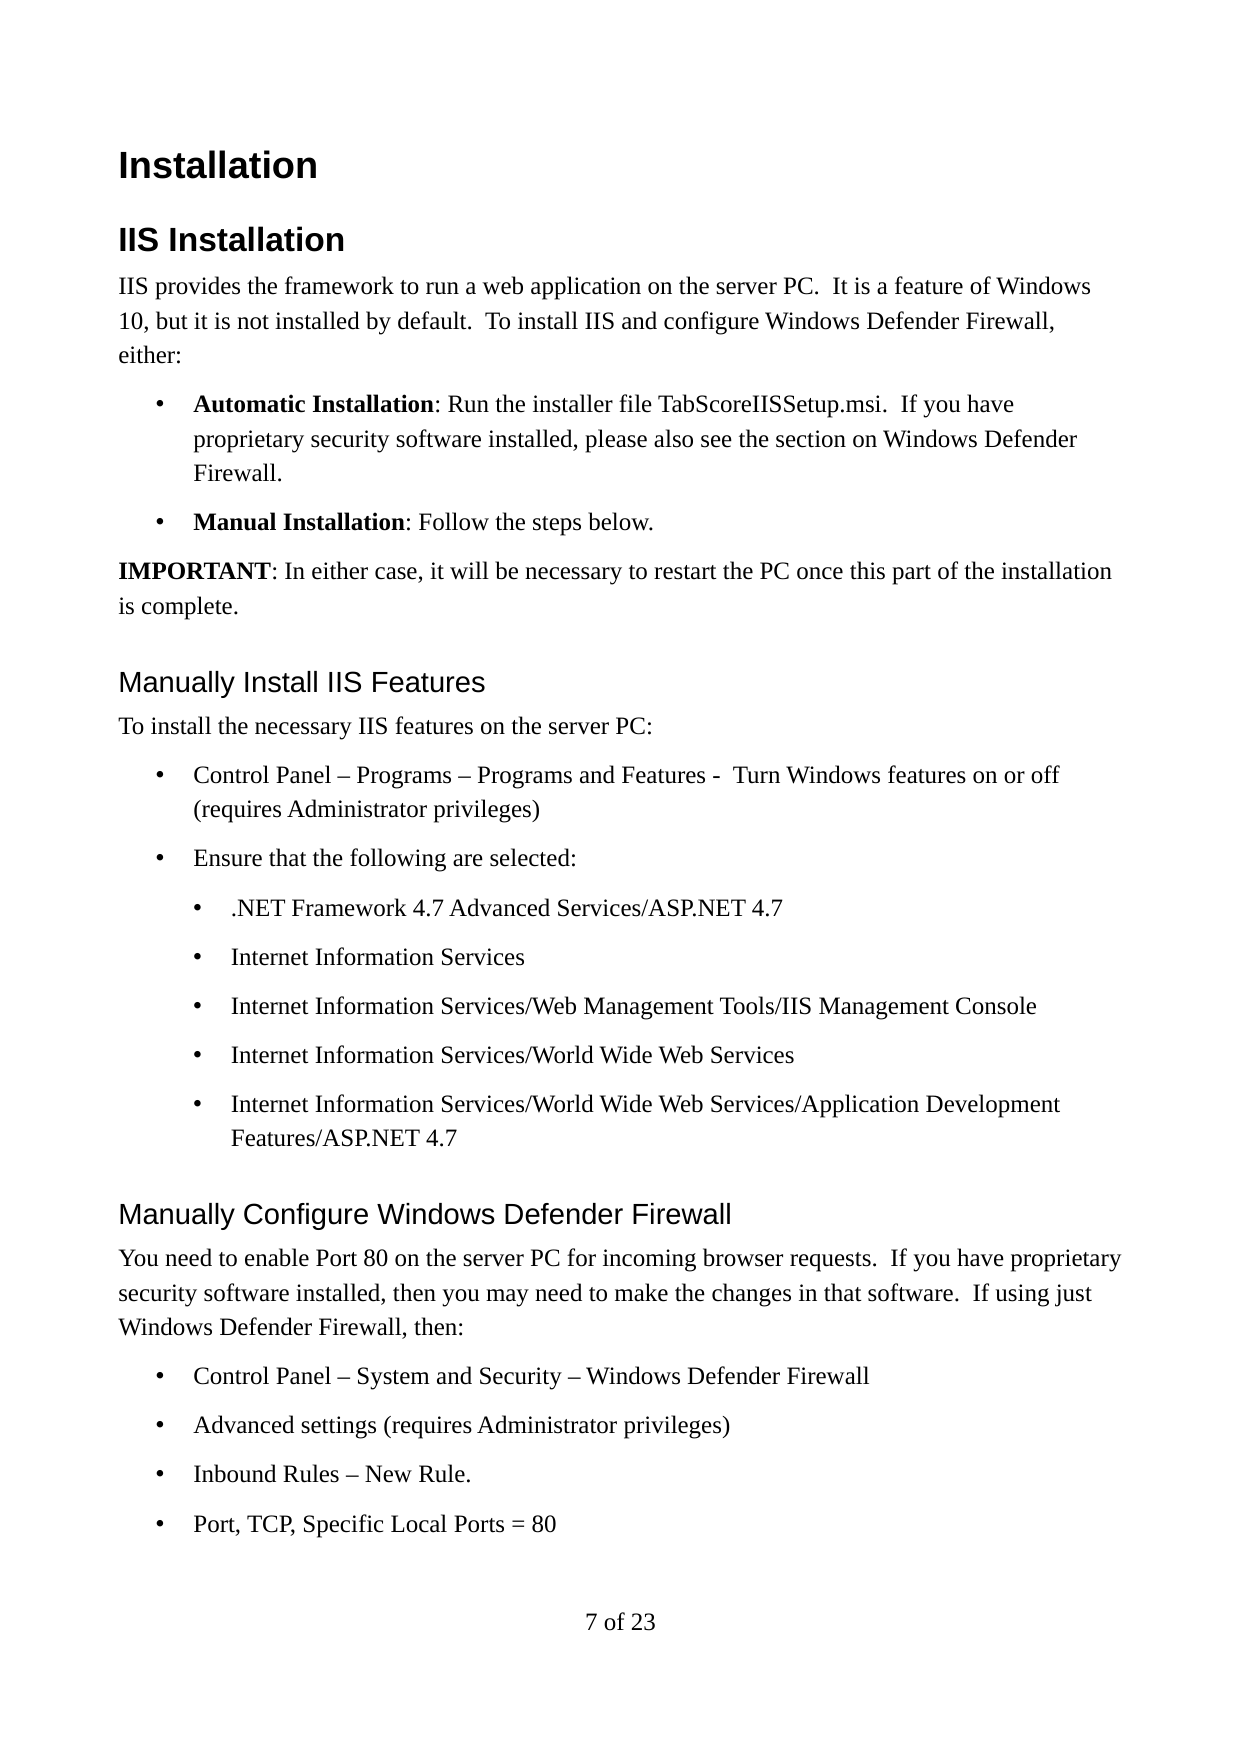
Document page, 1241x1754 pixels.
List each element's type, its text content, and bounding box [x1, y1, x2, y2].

list Internet Information Services/World Wide Web Services/Application Development Features/ASP.NET 4.7 [193, 1089, 1122, 1152]
list Internet Information Services/World Wide Web Services [193, 1040, 1122, 1068]
list Manual Installation: Follow the steps below. [156, 507, 1122, 536]
subtitle Manually Configure Windows Defender Firewall [118, 1197, 1122, 1231]
text IIS provides the framework to run a web application on the server PC. It is a feature of Windows 10, but it is not installed by default. To install IIS and configure Windows Defender Firewall, either: [118, 271, 1122, 369]
subtitle Installation [118, 143, 1122, 187]
text You need to enable Port 80 on the server PC for incoming browser requests. If you have proprietary security software installed, then you may need to make the changes in that software. If using just Windows Defender Firewall, then: [118, 1243, 1122, 1341]
list Port, TCP, Specific Local Ports = 80 [156, 1509, 1122, 1537]
list Control Panel – Programs – Programs and Features - Turn Windows features on or off (requires Administrator privileges) [156, 760, 1122, 823]
list Advanced settings (requires Administrator privileges) [156, 1411, 1122, 1439]
text To install the necessary IIS features on the server PC: [118, 711, 1122, 740]
text IMPORTANT: In either case, it will be necessary to restart the PC once this part of the installation is complete. [118, 556, 1122, 619]
subtitle IIS Installation [118, 220, 1122, 259]
list .NET Framework 4.7 Advanced Services/ASP.NET 4.7 [193, 893, 1122, 921]
list Inbound Rules – New Rule. [156, 1459, 1122, 1488]
list Ensure that the following are selected: [156, 843, 1122, 872]
list Internet Information Services [193, 942, 1122, 970]
list Control Panel – System and Security – Windows Defender Firewall [156, 1361, 1122, 1390]
subtitle Manually Install IIS Features [118, 665, 1122, 698]
list Automatic Installation: Run the installer file TabScoreIISSetup.msi. If you have proprietary security software installed, please also see the section on Windows Defender Firewall. [156, 389, 1122, 487]
list Internet Information Services/Web Management Tools/IIS Management Console [193, 991, 1122, 1019]
